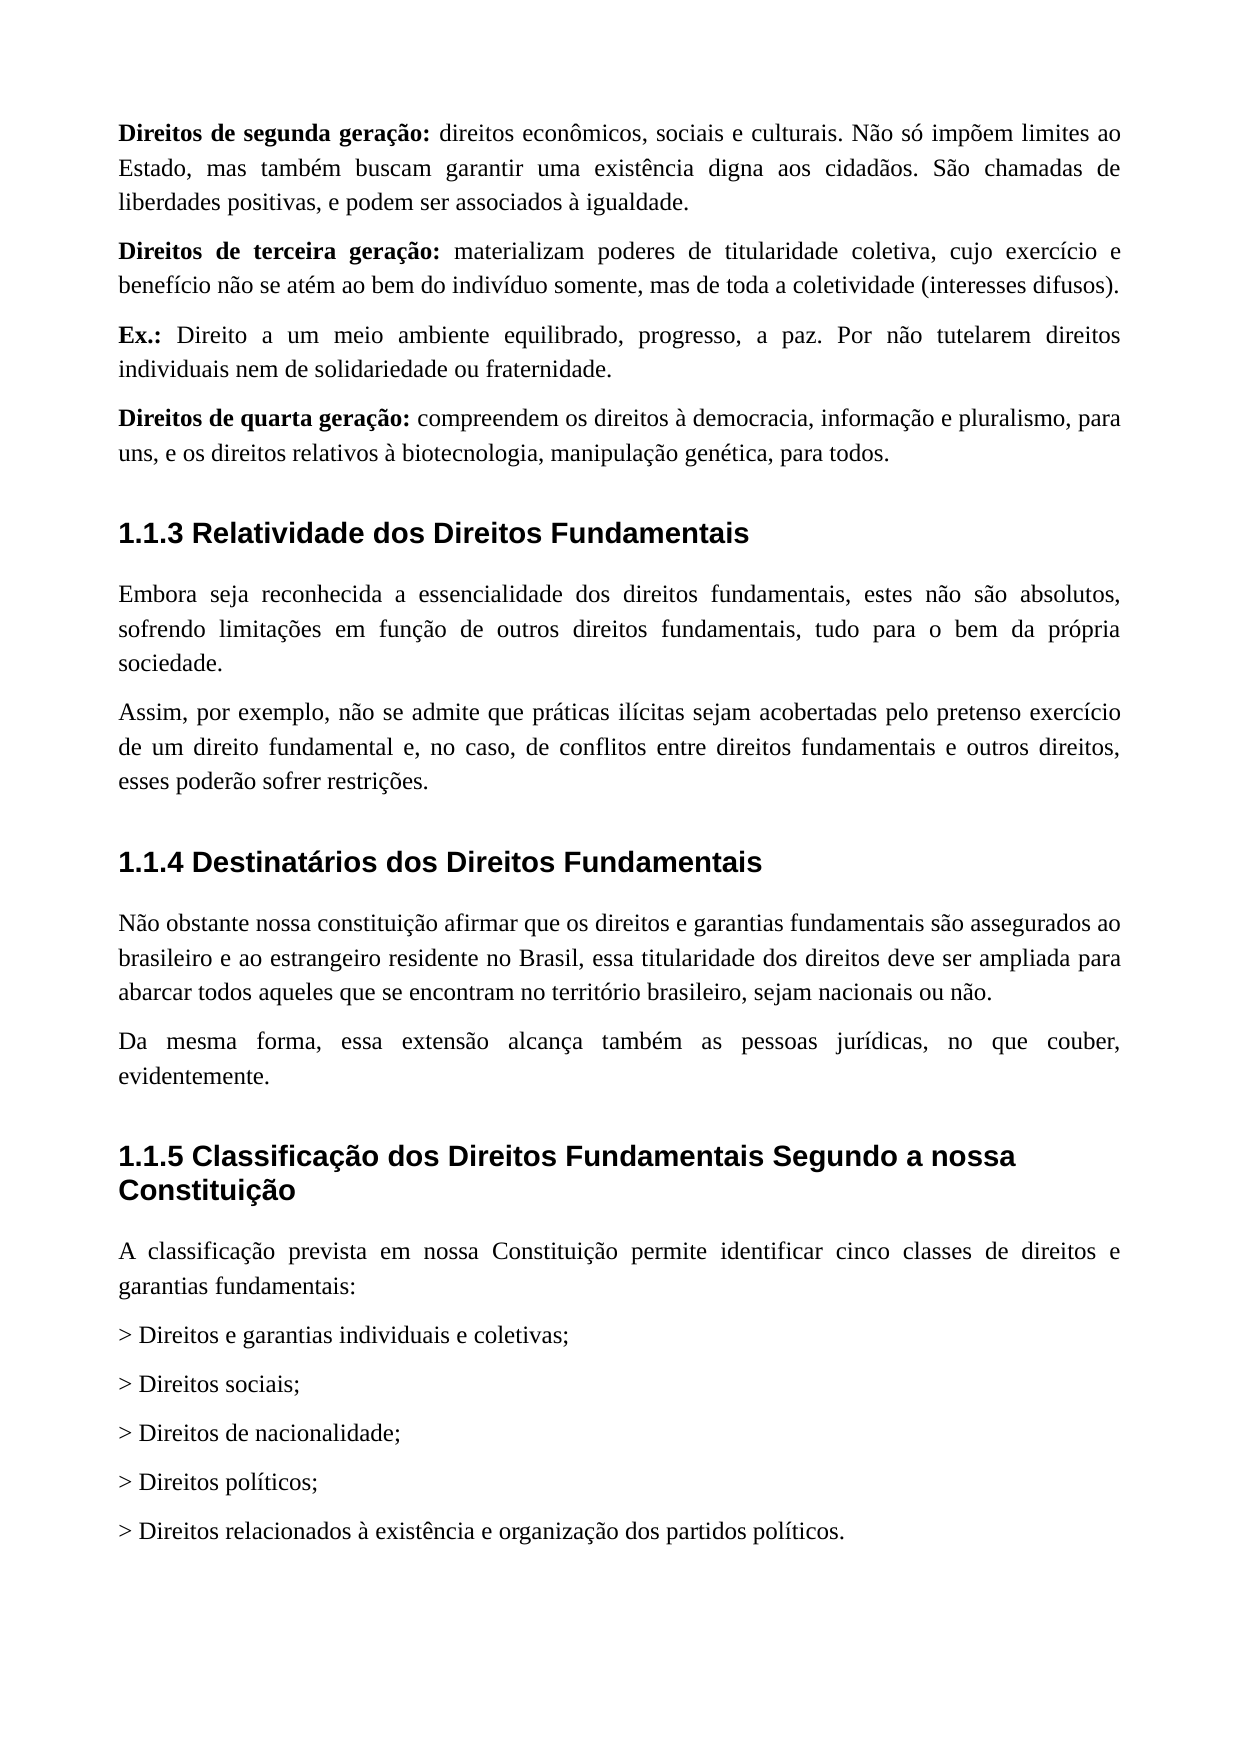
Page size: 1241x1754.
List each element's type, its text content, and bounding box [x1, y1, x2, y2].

subtitle 1.1.3 Relatividade dos Direitos Fundamentais [118, 516, 1122, 550]
subtitle 1.1.4 Destinatários dos Direitos Fundamentais [118, 845, 1122, 879]
text > Direitos sociais; [118, 1369, 1122, 1398]
text Não obstante nossa constituição afirmar que os direitos e garantias fundamentais são assegurados ao brasileiro e ao estrangeiro residente no Brasil, essa titularidade dos direitos deve ser ampliada para abarcar todos aqueles que se encontram no território brasileiro, sejam nacionais ou não. [118, 908, 1122, 1006]
text Ex.: Direito a um meio ambiente equilibrado, progresso, a paz. Por não tutelarem direitos individuais nem de solidariedade ou fraternidade. [118, 320, 1122, 383]
text Direitos de quarta geração: compreendem os direitos à democracia, informação e pluralismo, para uns, e os direitos relativos à biotecnologia, manipulação genética, para todos. [118, 403, 1122, 466]
text Da mesma forma, essa extensão alcança também as pessoas jurídicas, no que couber, evidentemente. [118, 1026, 1122, 1089]
text > Direitos de nacionalidade; [118, 1418, 1122, 1447]
text > Direitos relacionados à existência e organização dos partidos políticos. [118, 1516, 1122, 1545]
text > Direitos políticos; [118, 1467, 1122, 1496]
text Embora seja reconhecida a essencialidade dos direitos fundamentais, estes não são absolutos, sofrendo limitações em função de outros direitos fundamentais, tudo para o bem da própria sociedade. [118, 579, 1122, 677]
text Assim, por exemplo, não se admite que práticas ilícitas sejam acobertadas pelo pretenso exercício de um direito fundamental e, no caso, de conflitos entre direitos fundamentais e outros direitos, esses poderão sofrer restrições. [118, 697, 1122, 795]
text Direitos de segunda geração: direitos econômicos, sociais e culturais. Não só impõem limites ao Estado, mas também buscam garantir uma existência digna aos cidadãos. São chamadas de liberdades positivas, e podem ser associados à igualdade. [118, 118, 1122, 216]
subtitle 1.1.5 Classificação dos Direitos Fundamentais Segundo a nossa Constituição [118, 1139, 1122, 1207]
text Direitos de terceira geração: materializam poderes de titularidade coletiva, cujo exercício e benefício não se atém ao bem do indivíduo somente, mas de toda a coletividade (interesses difusos). [118, 236, 1122, 299]
text A classificação prevista em nossa Constituição permite identificar cinco classes de direitos e garantias fundamentais: [118, 1236, 1122, 1299]
text > Direitos e garantias individuais e coletivas; [118, 1320, 1122, 1348]
